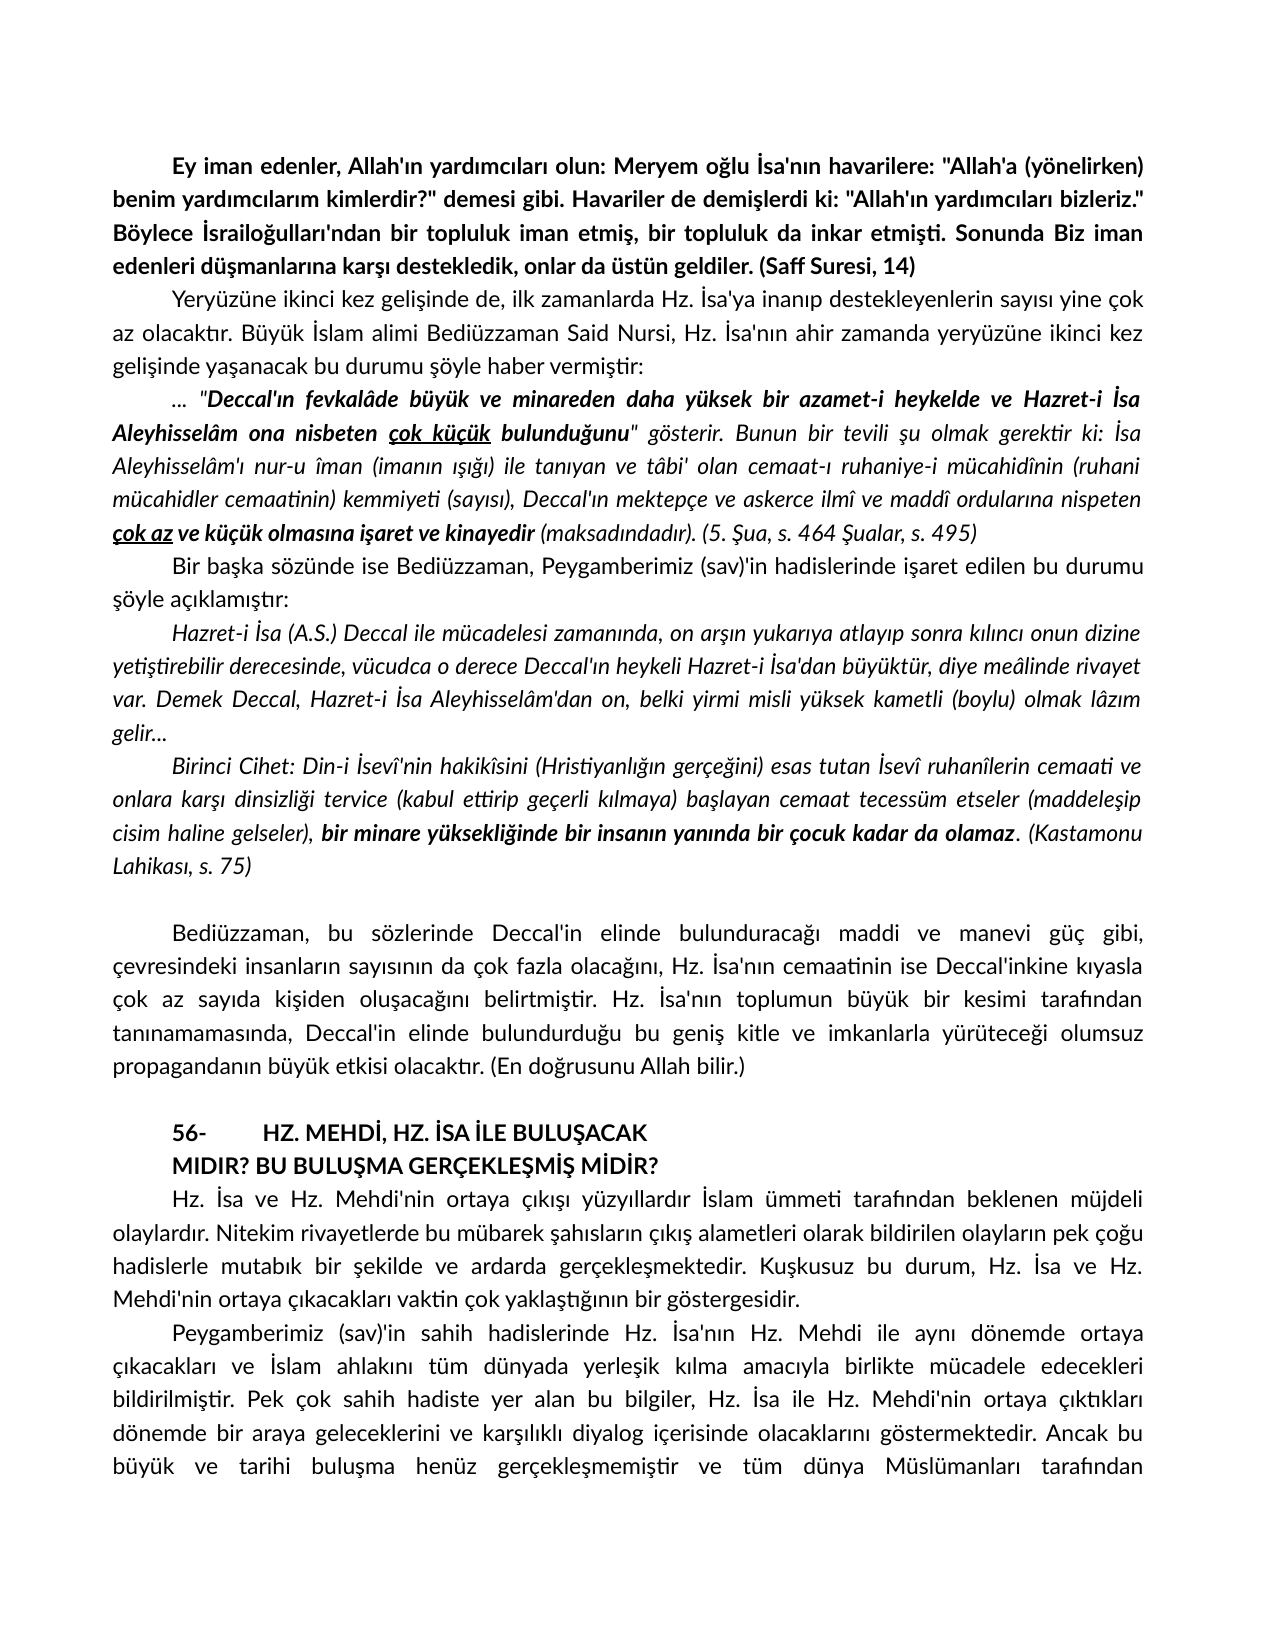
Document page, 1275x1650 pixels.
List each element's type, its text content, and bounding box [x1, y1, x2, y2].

text Birinci Cihet: Din-i İsevî'nin hakikîsini (Hristiyanlığın gerçeğini) esas tutan İsevî ruhanîlerin cemaati ve onlara karşı dinsizliği tervice (kabul ettirip geçerli kılmaya) başlayan cemaat tecessüm etseler (maddeleşip cisim haline gelseler), bir minare yüksekliğinde bir insanın yanında bir çocuk kadar da olamaz. (Kastamonu Lahikası, s. 75) [112, 748, 1145, 881]
text Yeryüzüne ikinci kez gelişinde de, ilk zamanlarda Hz. İsa'ya inanıp destekleyenlerin sayısı yine çok az olacaktır. Büyük İslam alimi Bediüzzaman Said Nursi, Hz. İsa'nın ahir zamanda yeryüzüne ikinci kez gelişinde yaşanacak bu durumu şöyle haber vermiştir: [112, 281, 1145, 381]
text Hazret-i İsa (A.S.) Deccal ile mücadelesi zamanında, on arşın yukarıya atlayıp sonra kılıncı onun dizine yetiştirebilir derecesinde, vücudca o derece Deccal'ın heykeli Hazret-i İsa'dan büyüktür, diye meâlinde rivayet var. Demek Deccal, Hazret-i İsa Aleyhisselâm'dan on, belki yirmi misli yüksek kametli (boylu) olmak lâzım gelir... [112, 614, 1145, 748]
text Ey iman edenler, Allah'ın yardımcıları olun: Meryem oğlu İsa'nın havarilere: "Allah'a (yönelirken) benim yardımcılarım kimlerdir?" demesi gibi. Havariler de demişlerdi ki: "Allah'ın yardımcıları bizleriz." Böylece İsrailoğulları'ndan bir topluluk iman etmiş, bir topluluk da inkar etmişti. Sonunda Biz iman edenleri düşmanlarına karşı destekledik, onlar da üstün geldiler. (Saff Suresi, 14) [112, 148, 1145, 281]
text 56- HZ. MEHDİ, HZ. İSA İLE BULUŞACAK [112, 1114, 1145, 1148]
text Hz. İsa ve Hz. Mehdi'nin ortaya çıkışı yüzyıllardır İslam ümmeti tarafından beklenen müjdeli olaylardır. Nitekim rivayetlerde bu mübarek şahısların çıkış alametleri olarak bildirilen olayların pek çoğu hadislerle mutabık bir şekilde ve ardarda gerçekleşmektedir. Kuşkusuz bu durum, Hz. İsa ve Hz. Mehdi'nin ortaya çıkacakları vaktin çok yaklaştığının bir göstergesidir. [112, 1181, 1145, 1314]
text MIDIR? BU BULUŞMA GERÇEKLEŞMİŞ MİDİR? [112, 1148, 1145, 1181]
text ... "Deccal'ın fevkalâde büyük ve minareden daha yüksek bir azamet-i heykelde ve Hazret-i İsa Aleyhisselâm ona nisbeten çok küçük bulunduğunu" gösterir. Bunun bir tevili şu olmak gerektir ki: İsa Aleyhisselâm'ı nur-u îman (imanın ışığı) ile tanıyan ve tâbi' olan cemaat-ı ruhaniye-i mücahidînin (ruhani mücahidler cemaatinin) kemmiyeti (sayısı), Deccal'ın mektepçe ve askerce ilmî ve maddî ordularına nispeten çok az ve küçük olmasına işaret ve kinayedir (maksadındadır). (5. Şua, s. 464 Şualar, s. 495) [112, 381, 1145, 548]
text Bir başka sözünde ise Bediüzzaman, Peygamberimiz (sav)'in hadislerinde işaret edilen bu durumu şöyle açıklamıştır: [112, 548, 1145, 614]
text Bediüzzaman, bu sözlerinde Deccal'in elinde bulunduracağı maddi ve manevi güç gibi, çevresindeki insanların sayısının da çok fazla olacağını, Hz. İsa'nın cemaatinin ise Deccal'inkine kıyasla çok az sayıda kişiden oluşacağını belirtmiştir. Hz. İsa'nın toplumun büyük bir kesimi tarafından tanınamamasında, Deccal'in elinde bulundurduğu bu geniş kitle ve imkanlarla yürüteceği olumsuz propagandanın büyük etkisi olacaktır. (En doğrusunu Allah bilir.) [112, 914, 1145, 1081]
text Peygamberimiz (sav)'in sahih hadislerinde Hz. İsa'nın Hz. Mehdi ile aynı dönemde ortaya çıkacakları ve İslam ahlakını tüm dünyada yerleşik kılma amacıyla birlikte mücadele edecekleri bildirilmiştir. Pek çok sahih hadiste yer alan bu bilgiler, Hz. İsa ile Hz. Mehdi'nin ortaya çıktıkları dönemde bir araya geleceklerini ve karşılıklı diyalog içerisinde olacaklarını göstermektedir. Ancak bu büyük ve tarihi buluşma henüz gerçekleşmemiştir ve tüm dünya Müslümanları tarafından [112, 1314, 1145, 1481]
